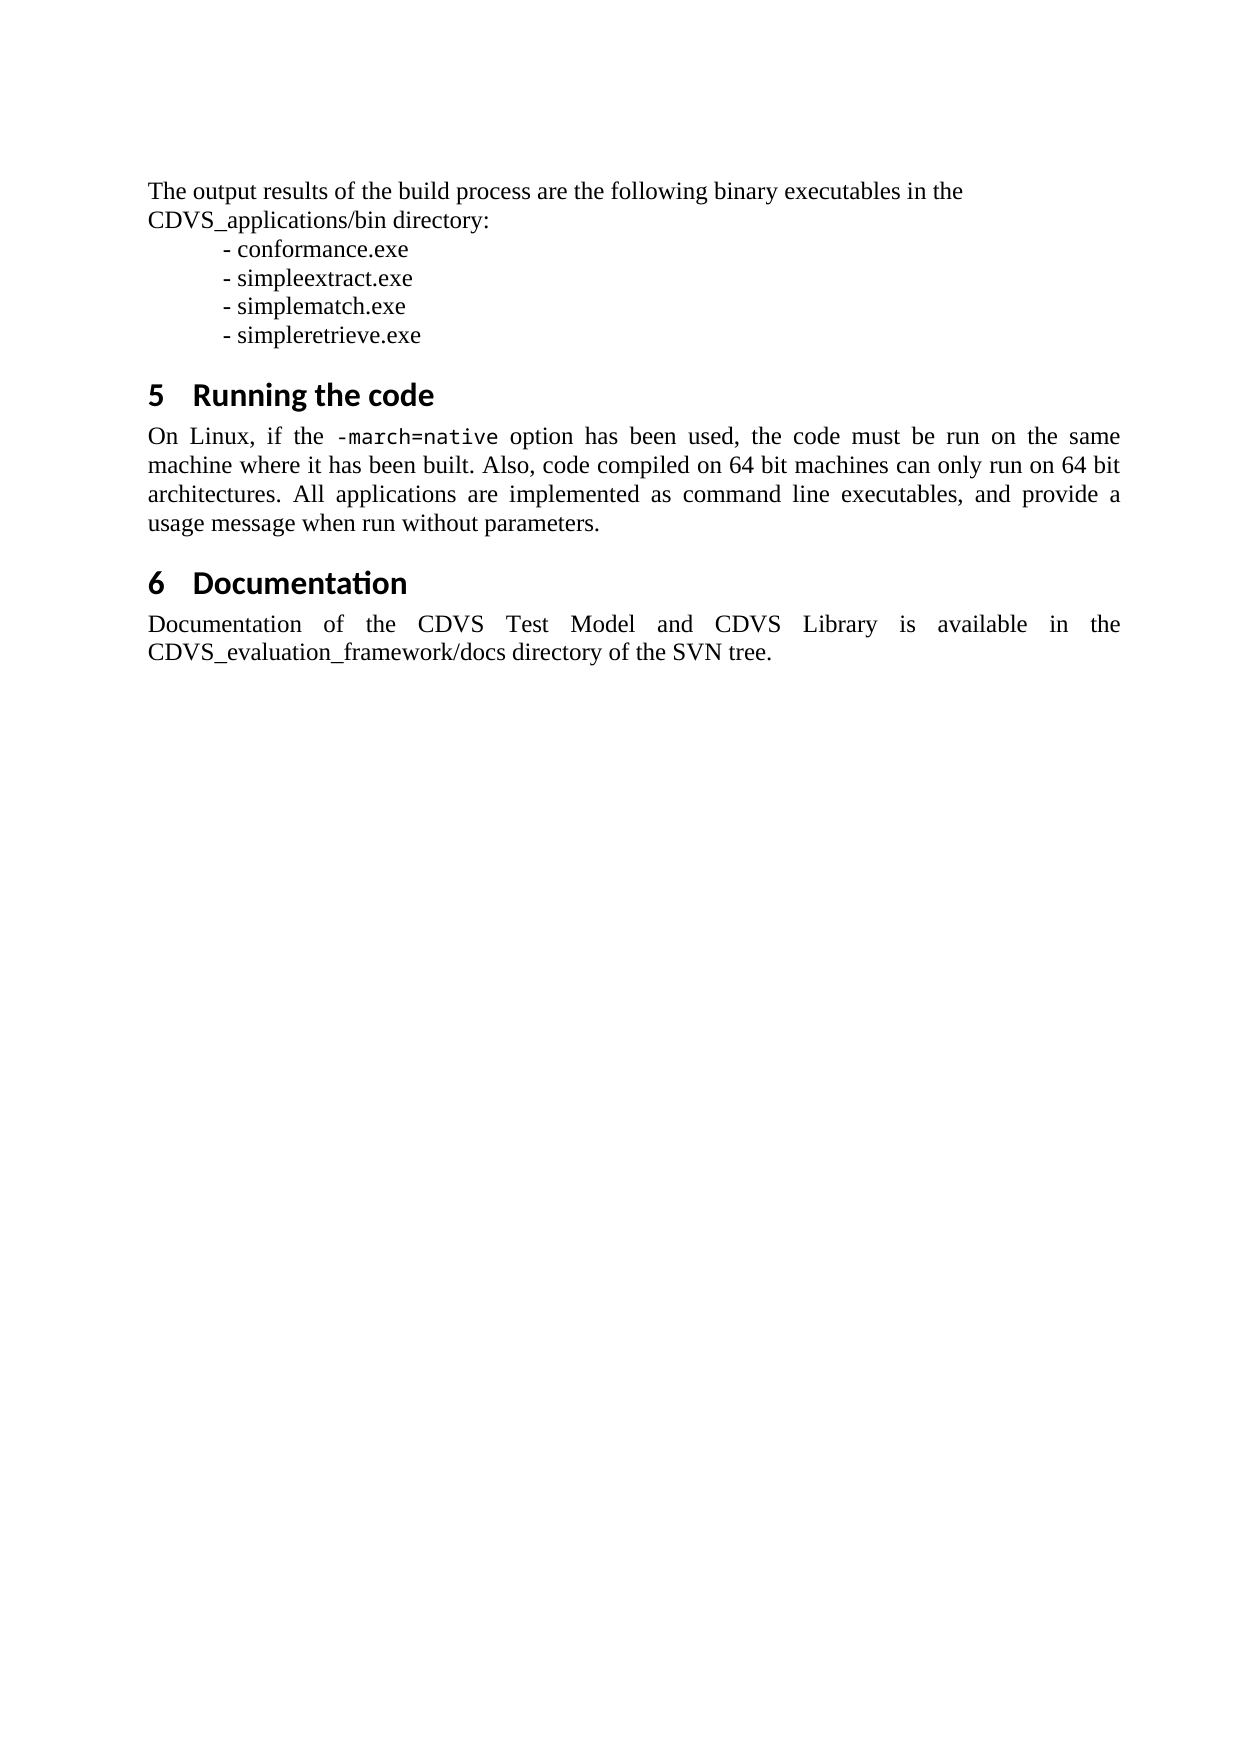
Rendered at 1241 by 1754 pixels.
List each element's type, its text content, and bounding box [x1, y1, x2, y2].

text - simpleextract.exe [223, 263, 1122, 291]
subtitle Running the code [148, 374, 1122, 415]
text - simplematch.exe [223, 291, 1122, 320]
text On Linux, if the -march=native option has been used, the code must be run on the same machine where it has been built. Also, code compiled on 64 bit machines can only run on 64 bit architectures. All applications are implemented as command line executables, and provide a usage message when run without parameters. [148, 421, 1122, 537]
subtitle Documentation [148, 562, 1122, 602]
text - conformance.exe [223, 234, 1122, 263]
text The output results of the build process are the following binary executables in the CDVS_applications/bin directory: [148, 176, 1122, 234]
text - simpleretrieve.exe [223, 320, 1122, 349]
text Documentation of the CDVS Test Model and CDVS Library is available in the CDVS_evaluation_framework/docs directory of the SVN tree. [148, 609, 1122, 666]
